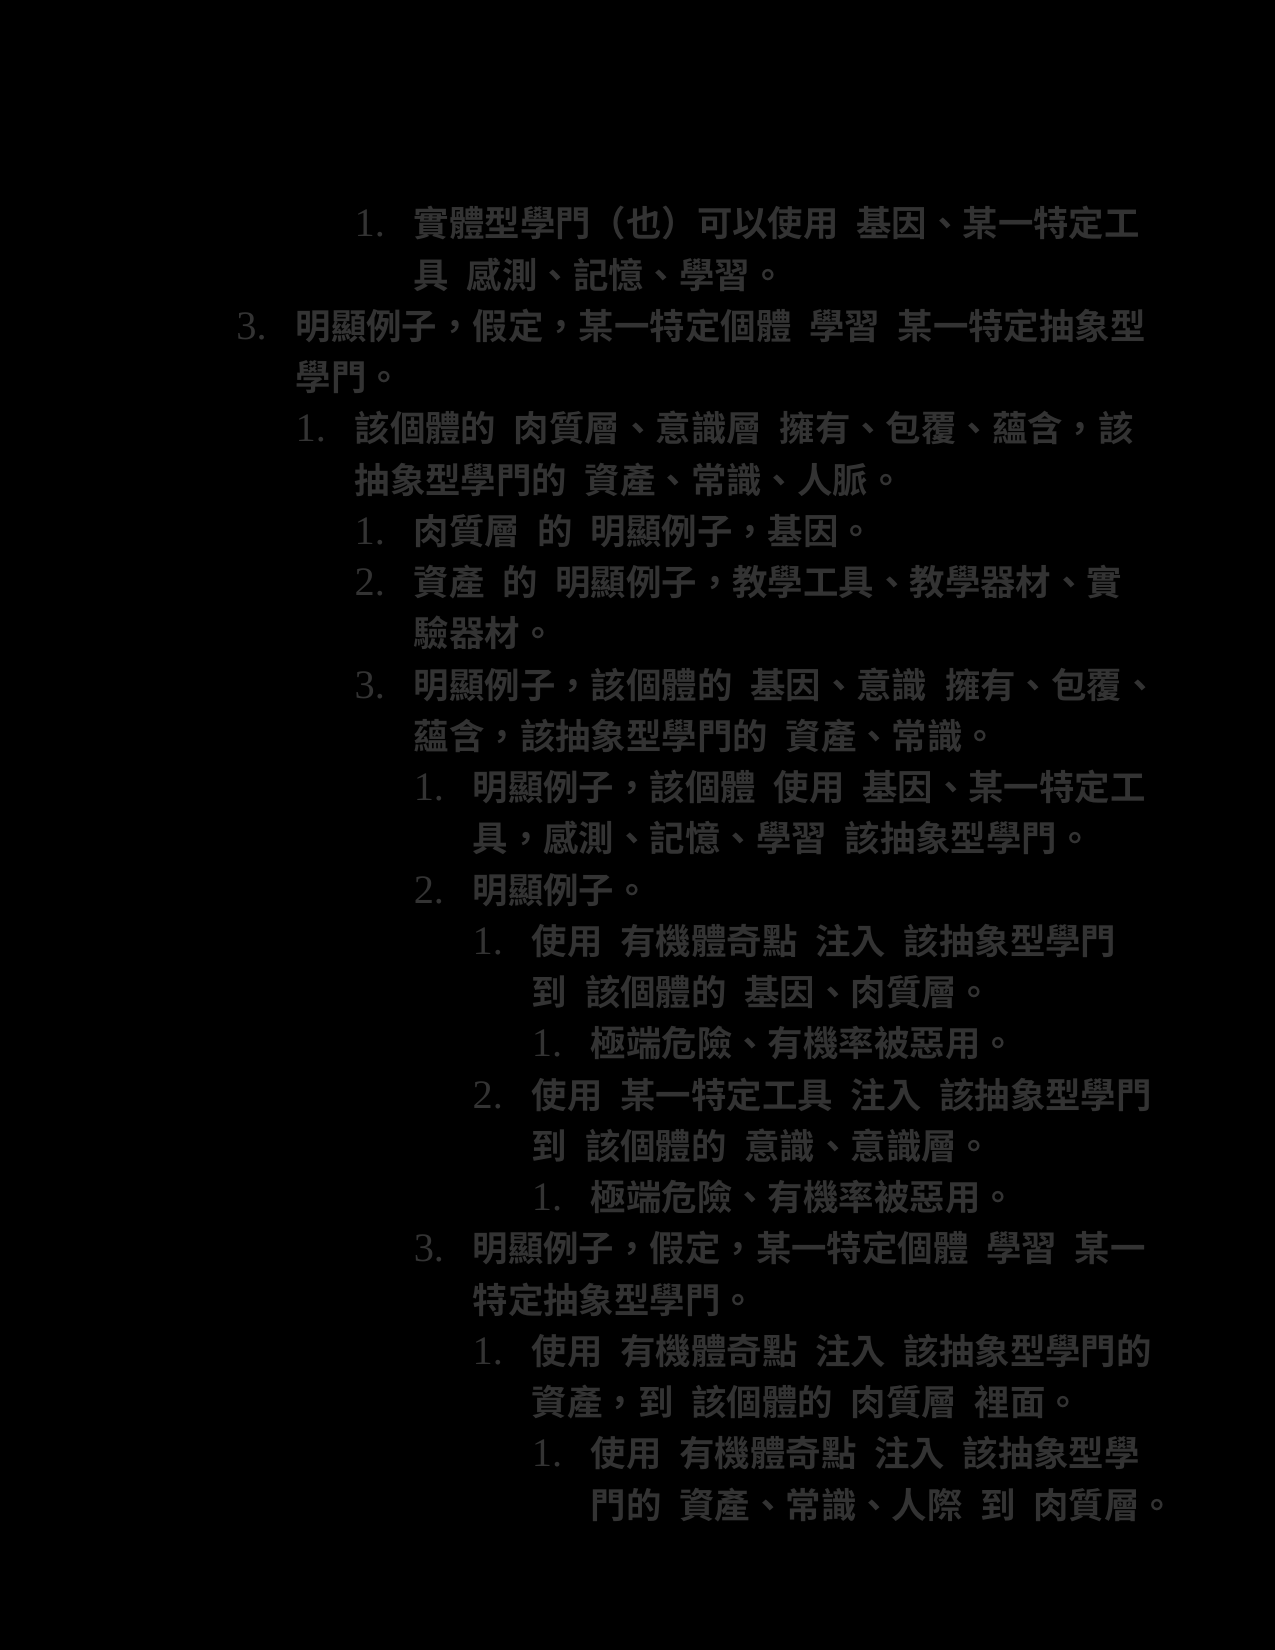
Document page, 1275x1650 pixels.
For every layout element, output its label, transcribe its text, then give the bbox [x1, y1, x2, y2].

list 資產 的 明顯例子，教學工具、教學器材、實驗器材。 [354, 554, 1157, 657]
list 明顯例子，該個體的 基因、意識 擁有、包覆、蘊含，該抽象型學門的 資產、常識。 [354, 657, 1157, 759]
list 明顯例子，假定，某一特定個體 學習 某一特定抽象型學門。 [413, 1221, 1157, 1323]
list 極端危險、有機率被惡用。 [532, 1169, 1157, 1221]
list 明顯例子。 [413, 862, 1157, 913]
list 明顯例子，該個體 使用 基因、某一特定工具，感測、記憶、學習 該抽象型學門。 [413, 759, 1157, 862]
list 使用 有機體奇點 注入 該抽象型學門的 資產，到 該個體的 肉質層 裡面。 [472, 1323, 1157, 1426]
list 使用 有機體奇點 注入 該抽象型學門 到 該個體的 基因、肉質層。 [472, 913, 1157, 1016]
list 使用 有機體奇點 注入 該抽象型學門的 資產、常識、人際 到 肉質層。 [532, 1426, 1157, 1528]
list 實體型學門（也）可以使用 基因、某一特定工具 感測、記憶、學習。 [354, 196, 1157, 298]
list 極端危險、有機率被惡用。 [532, 1016, 1157, 1067]
list 明顯例子，假定，某一特定個體 學習 某一特定抽象型學門。 [236, 298, 1157, 401]
list 該個體的 肉質層、意識層 擁有、包覆、蘊含，該抽象型學門的 資產、常識、人脈。 [295, 401, 1157, 503]
list 使用 某一特定工具 注入 該抽象型學門 到 該個體的 意識、意識層。 [472, 1067, 1157, 1169]
list 肉質層 的 明顯例子，基因。 [354, 503, 1157, 554]
